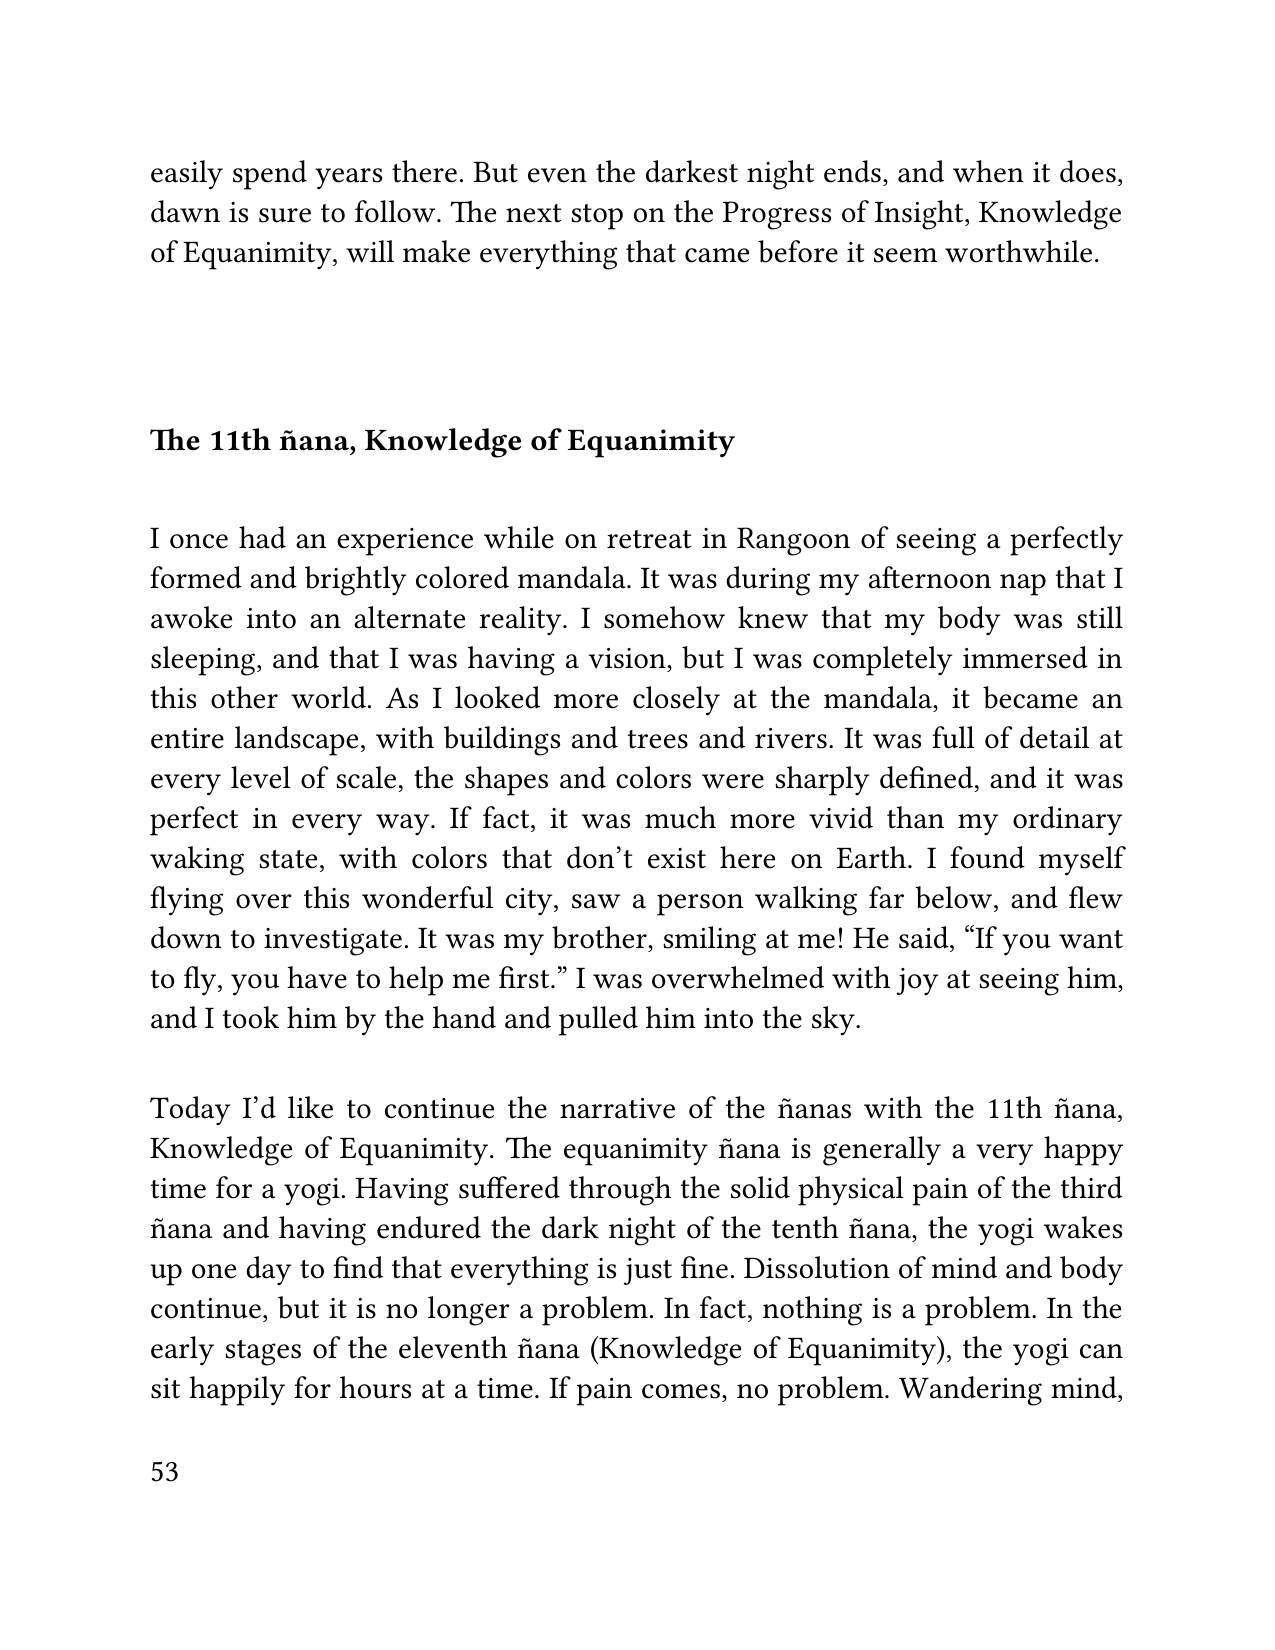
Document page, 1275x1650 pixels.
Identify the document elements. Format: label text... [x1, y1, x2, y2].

text I once had an experience while on retreat in Rangoon of seeing a perfectly formed and brightly colored mandala. It was during my afternoon nap that I awoke into an alternate reality. I somehow knew that my body was still sleeping, and that I was having a vision, but I was completely immersed in this other world. As I looked more closely at the mandala, it became an entire landscape, with buildings and trees and rivers. It was full of detail at every level of scale, the shapes and colors were sharply defined, and it was perfect in every way. If fact, it was much more vivid than my ordinary waking state, with colors that don’t exist here on Earth. I found myself flying over this wonderful city, saw a person walking far below, and flew down to investigate. It was my brother, smiling at me! He said, “If you want to fly, you have to help me first.” I was overwhelmed with joy at seeing him, and I took him by the hand and pulled him into the sky. [150, 516, 1125, 1036]
subtitle The 11th ñana, Knowledge of Equanimity [150, 418, 1125, 458]
text Today I’d like to continue the narrative of the ñanas with the 11th ñana, Knowledge of Equanimity. The equanimity ñana is generally a very happy time for a yogi. Having suffered through the solid physical pain of the third ñana and having endured the dark night of the tenth ñana, the yogi wakes up one day to find that everything is just fine. Dissolution of mind and body continue, but it is no longer a problem. In fact, nothing is a problem. In the early stages of the eleventh ñana (Knowledge of Equanimity), the yogi can sit happily for hours at a time. If pain comes, no problem. Wandering mind, [150, 1086, 1125, 1406]
text easily spend years there. But even the darkest night ends, and when it does, dawn is sure to follow. The next stop on the Progress of Insight, Knowledge of Equanimity, will make everything that came before it seem worthwhile. [150, 150, 1125, 270]
